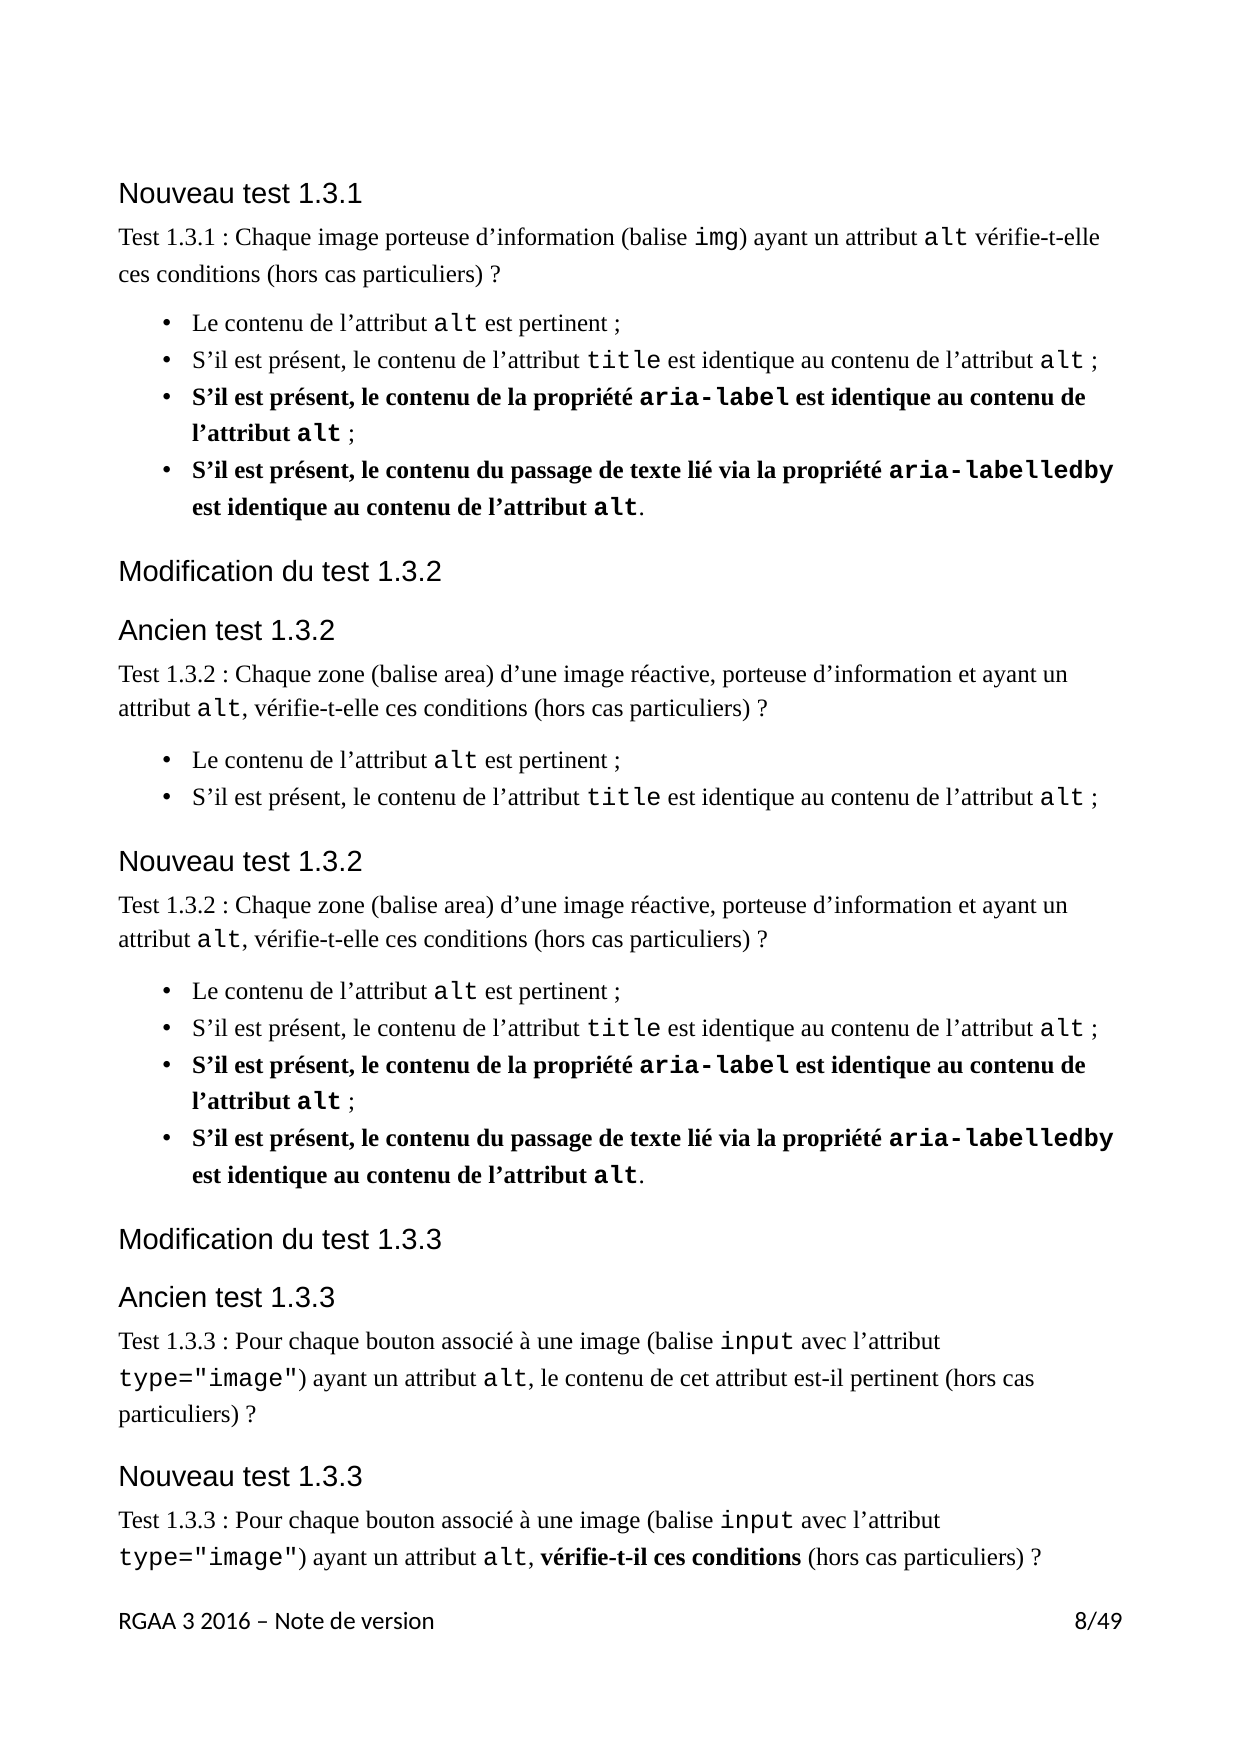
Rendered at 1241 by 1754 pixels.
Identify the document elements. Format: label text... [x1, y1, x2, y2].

subtitle Ancien test 1.3.2 [118, 613, 1122, 646]
list S’il est présent, le contenu du passage de texte lié via la propriété aria-labelledby est identique au contenu de l’attribut alt. [162, 1123, 1122, 1191]
list S’il est présent, le contenu de l’attribut title est identique au contenu de l’attribut alt ; [162, 782, 1122, 812]
subtitle Modification du test 1.3.2 [118, 554, 1122, 588]
subtitle Nouveau test 1.3.3 [118, 1459, 1122, 1492]
text Test 1.3.3 : Pour chaque bouton associé à une image (balise input avec l’attribut type="image") ayant un attribut alt, le contenu de cet attribut est-il pertinent (hors cas particuliers) ? [118, 1326, 1122, 1428]
text Test 1.3.2 : Chaque zone (balise area) d’une image réactive, porteuse d’information et ayant un attribut alt, vérifie-t-elle ces conditions (hors cas particuliers) ? [118, 659, 1122, 724]
list Le contenu de l’attribut alt est pertinent ; [162, 745, 1122, 776]
list S’il est présent, le contenu de la propriété aria-label est identique au contenu de l’attribut alt ; [162, 1050, 1122, 1117]
text Test 1.3.2 : Chaque zone (balise area) d’une image réactive, porteuse d’information et ayant un attribut alt, vérifie-t-elle ces conditions (hors cas particuliers) ? [118, 890, 1122, 955]
list S’il est présent, le contenu du passage de texte lié via la propriété aria-labelledby est identique au contenu de l’attribut alt. [162, 456, 1122, 523]
list S’il est présent, le contenu de l’attribut title est identique au contenu de l’attribut alt ; [162, 1013, 1122, 1043]
text Test 1.3.3 : Pour chaque bouton associé à une image (balise input avec l’attribut type="image") ayant un attribut alt, vérifie-t-il ces conditions (hors cas particuliers) ? [118, 1505, 1122, 1572]
list Le contenu de l’attribut alt est pertinent ; [162, 308, 1122, 339]
subtitle Nouveau test 1.3.2 [118, 844, 1122, 877]
subtitle Nouveau test 1.3.1 [118, 176, 1122, 210]
text Test 1.3.1 : Chaque image porteuse d’information (balise img) ayant un attribut alt vérifie-t-elle ces conditions (hors cas particuliers) ? [118, 222, 1122, 288]
subtitle Ancien test 1.3.3 [118, 1280, 1122, 1314]
list S’il est présent, le contenu de la propriété aria-label est identique au contenu de l’attribut alt ; [162, 382, 1122, 449]
list S’il est présent, le contenu de l’attribut title est identique au contenu de l’attribut alt ; [162, 345, 1122, 376]
list Le contenu de l’attribut alt est pertinent ; [162, 976, 1122, 1007]
subtitle Modification du test 1.3.3 [118, 1222, 1122, 1255]
